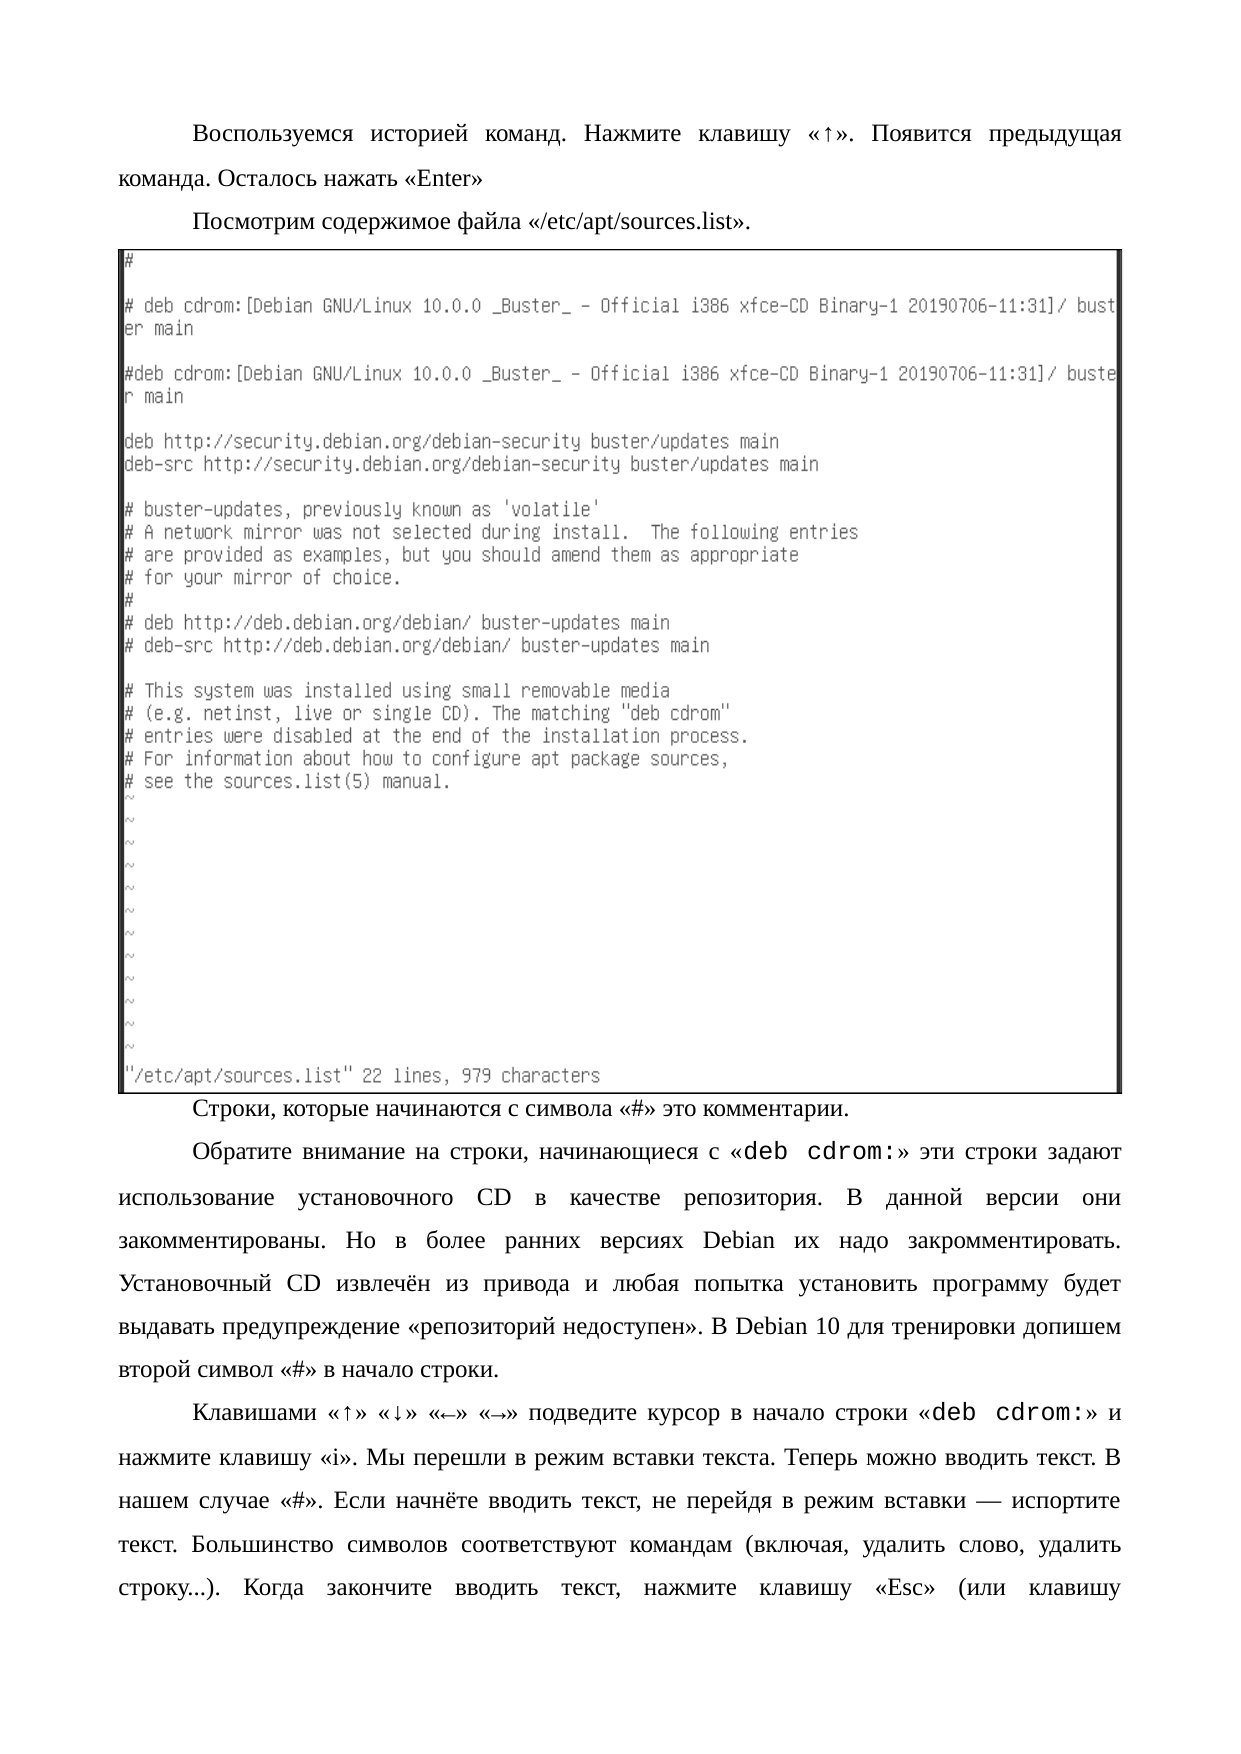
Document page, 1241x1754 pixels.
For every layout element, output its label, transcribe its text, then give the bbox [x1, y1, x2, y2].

text Обратите внимание на строки, начинающиеся с «deb cdrom:» эти строки задают использование установочного CD в качестве репозитория. В данной версии они закомментированы. Но в более ранних версиях Debian их надо закромментировать. Установочный CD извлечён из привода и любая попытка установить программу будет выдавать предупреждение «репозиторий недоступен». В Debian 10 для тренировки допишем второй символ «#» в начало строки. [118, 1136, 1122, 1383]
text Клавишами «↑» «↓» «←» «→» подведите курсор в начало строки «deb cdrom:» и нажмите клавишу «i». Мы перешли в режим вставки текста. Теперь можно вводить текст. В нашем случае «#». Если начнёте вводить текст, не перейдя в режим вставки — испортите текст. Большинство символов соответствуют командам (включая, удалить слово, удалить строку...). Когда закончите вводить текст, нажмите клавишу «Esc» (или клавишу [118, 1397, 1122, 1601]
text Посмотрим содержимое файла «/etc/apt/sources.list». [118, 206, 1122, 235]
text Строки, которые начинаются с символа «#» это комментарии. [118, 1094, 1122, 1122]
picture [118, 249, 1123, 1094]
text Воспользуемся историей команд. Нажмите клавишу «↑». Появится предыдущая команда. Осталось нажать «Enter» [118, 118, 1122, 192]
